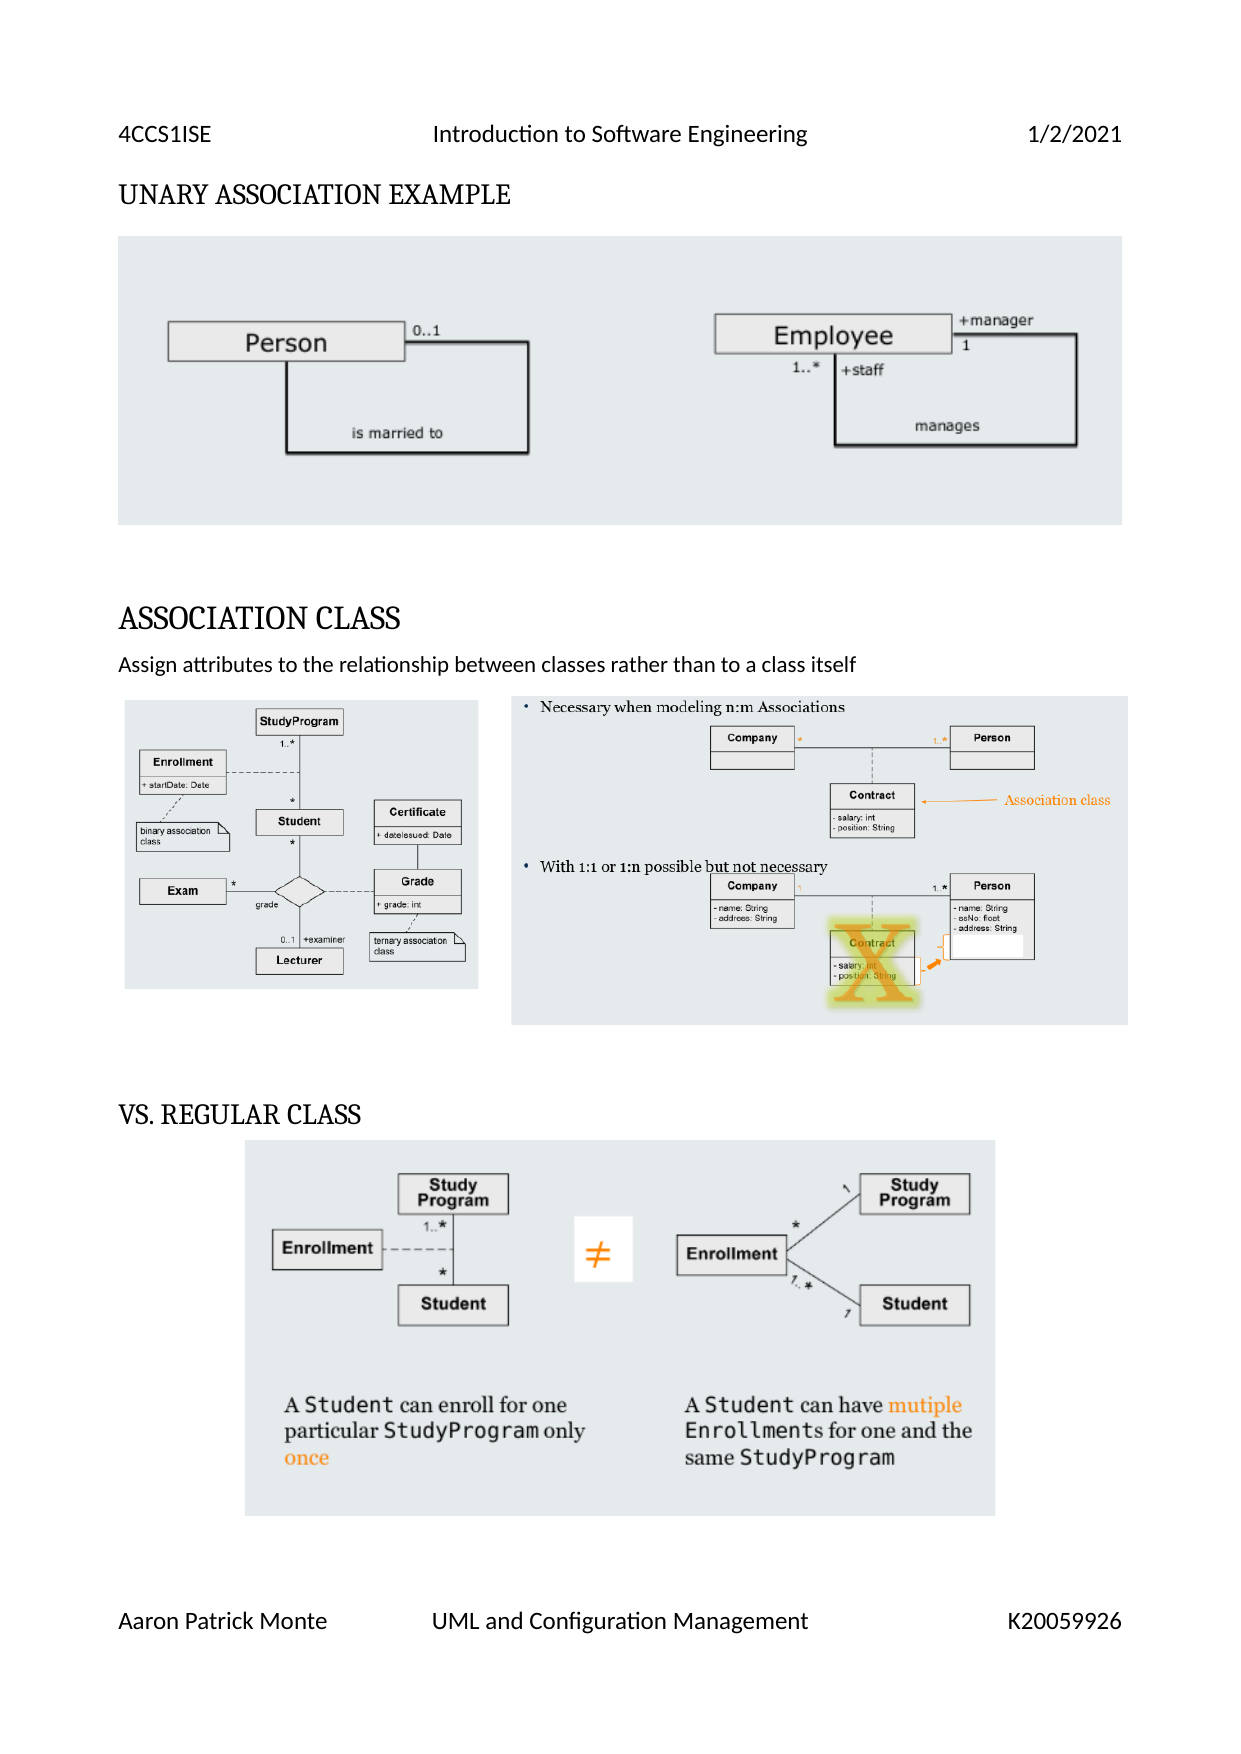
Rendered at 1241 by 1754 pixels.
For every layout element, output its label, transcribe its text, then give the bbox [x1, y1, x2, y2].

text Assign attributes to the relationship between classes rather than to a class itself [118, 650, 1122, 678]
picture [118, 236, 1123, 525]
picture [244, 1140, 996, 1516]
picture [124, 700, 479, 989]
subtitle Association class [118, 599, 1122, 638]
picture [511, 696, 1128, 1025]
subtitle vs. regular class [118, 1098, 1122, 1132]
subtitle Unary association example [118, 178, 1122, 212]
